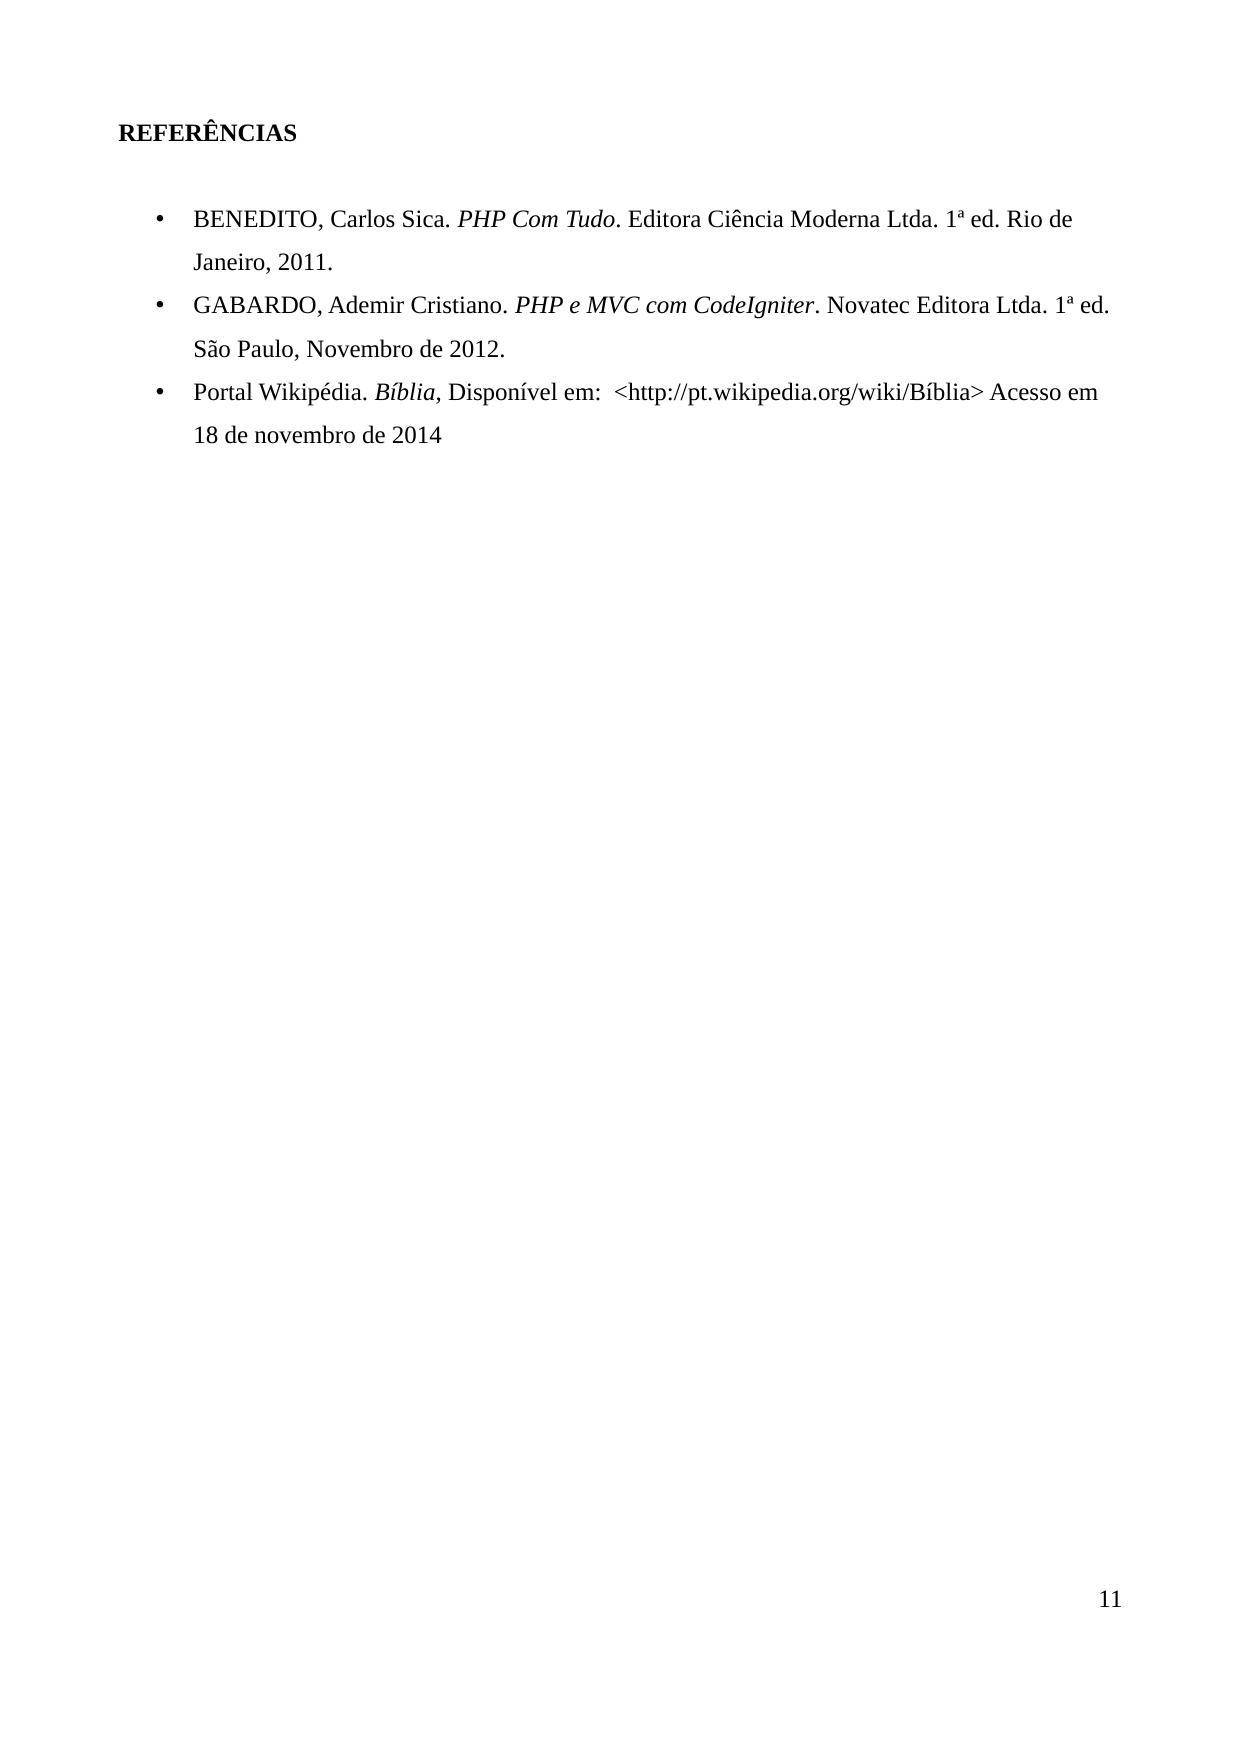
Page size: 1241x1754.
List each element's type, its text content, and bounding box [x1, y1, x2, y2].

text 11 [118, 1584, 1122, 1613]
list GABARDO, Ademir Cristiano. PHP e MVC com CodeIgniter. Novatec Editora Ltda. 1ª ed. São Paulo, Novembro de 2012. [156, 291, 1122, 362]
text REFERÊNCIAS [118, 118, 1122, 147]
list Portal Wikipédia. Bíblia, Disponível em: <http://pt.wikipedia.org/wiki/Bíblia> Acesso em 18 de novembro de 2014 [156, 377, 1122, 449]
list BENEDITO, Carlos Sica. PHP Com Tudo. Editora Ciência Moderna Ltda. 1ª ed. Rio de Janeiro, 2011. [156, 204, 1122, 276]
